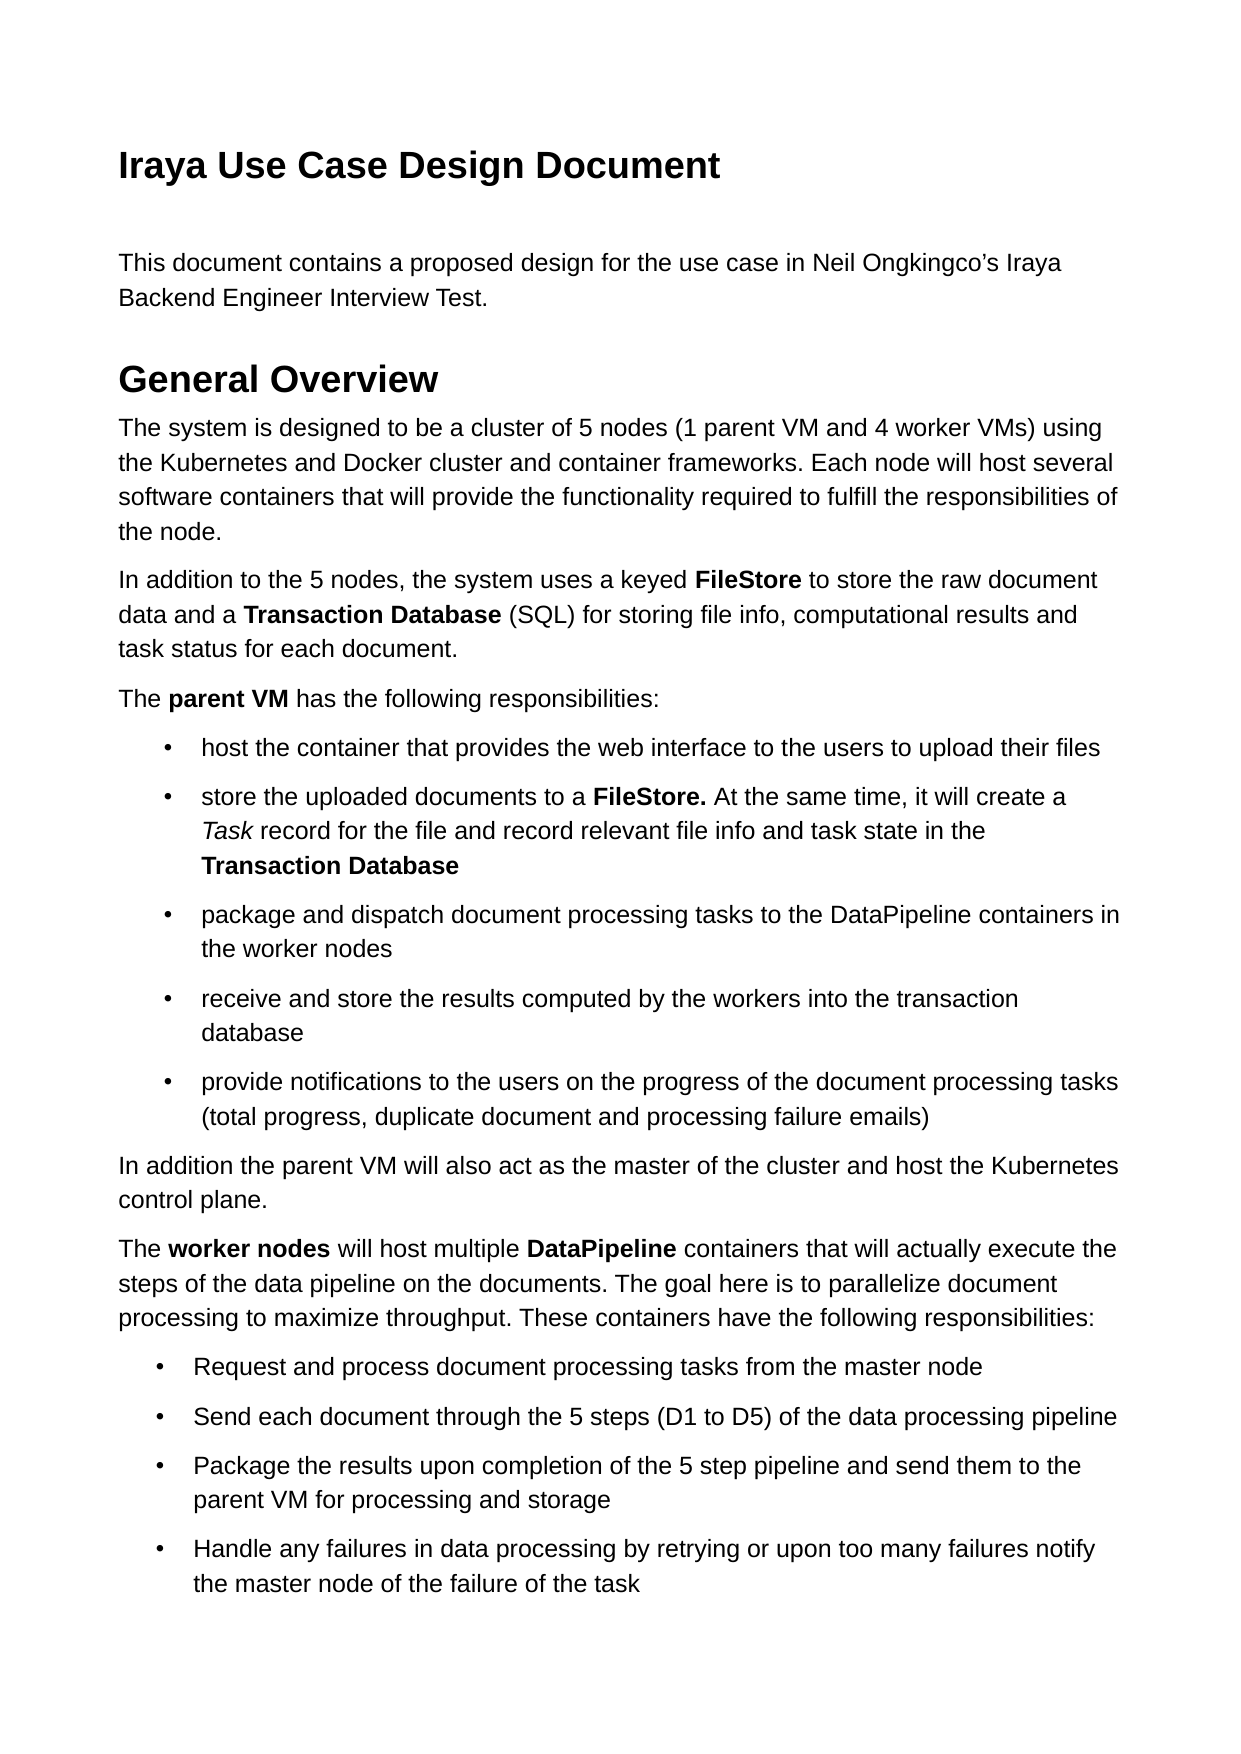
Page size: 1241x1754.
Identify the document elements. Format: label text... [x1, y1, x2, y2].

text In addition the parent VM will also act as the master of the cluster and host the Kubernetes control plane. [118, 1151, 1122, 1214]
list Send each document through the 5 steps (D1 to D5) of the data processing pipeline [156, 1402, 1122, 1430]
subtitle Iraya Use Case Design Document [118, 143, 1122, 187]
list Package the results upon completion of the 5 step pipeline and send them to the parent VM for processing and storage [156, 1451, 1122, 1514]
list Request and process document processing tasks from the master node [156, 1352, 1122, 1381]
subtitle This document contains a proposed design for the use case in Neil Ongkingco’s Iraya Backend Engineer Interview Test. [118, 248, 1122, 312]
text The parent VM has the following responsibilities: [118, 683, 1122, 712]
list Handle any failures in data processing by retrying or upon too many failures notify the master node of the failure of the task [156, 1534, 1122, 1598]
text The worker nodes will host multiple DataPipeline containers that will actually execute the steps of the data pipeline on the documents. The goal here is to parallelize document processing to maximize throughput. These containers have the following responsibilities: [118, 1234, 1122, 1332]
list package and dispatch document processing tasks to the DataPipeline containers in the worker nodes [163, 900, 1122, 963]
text The system is designed to be a cluster of 5 nodes (1 parent VM and 4 worker VMs) using the Kubernetes and Docker cluster and container frameworks. Each node will host several software containers that will provide the functionality required to fulfill the responsibilities of the node. [118, 413, 1122, 545]
text In addition to the 5 nodes, the system uses a keyed FileStore to store the raw document data and a Transaction Database (SQL) for storing file info, computational results and task status for each document. [118, 566, 1122, 663]
list receive and store the results computed by the workers into the transaction database [163, 983, 1122, 1047]
list host the container that provides the web interface to the users to upload their files [163, 733, 1122, 761]
list provide notifications to the users on the progress of the document processing tasks (total progress, duplicate document and processing failure emails) [163, 1067, 1122, 1131]
list store the uploaded documents to a FileStore. At the same time, it will create a Task record for the file and record relevant file info and task state in the Transaction Database [163, 782, 1122, 879]
subtitle General Overview [118, 357, 1122, 401]
